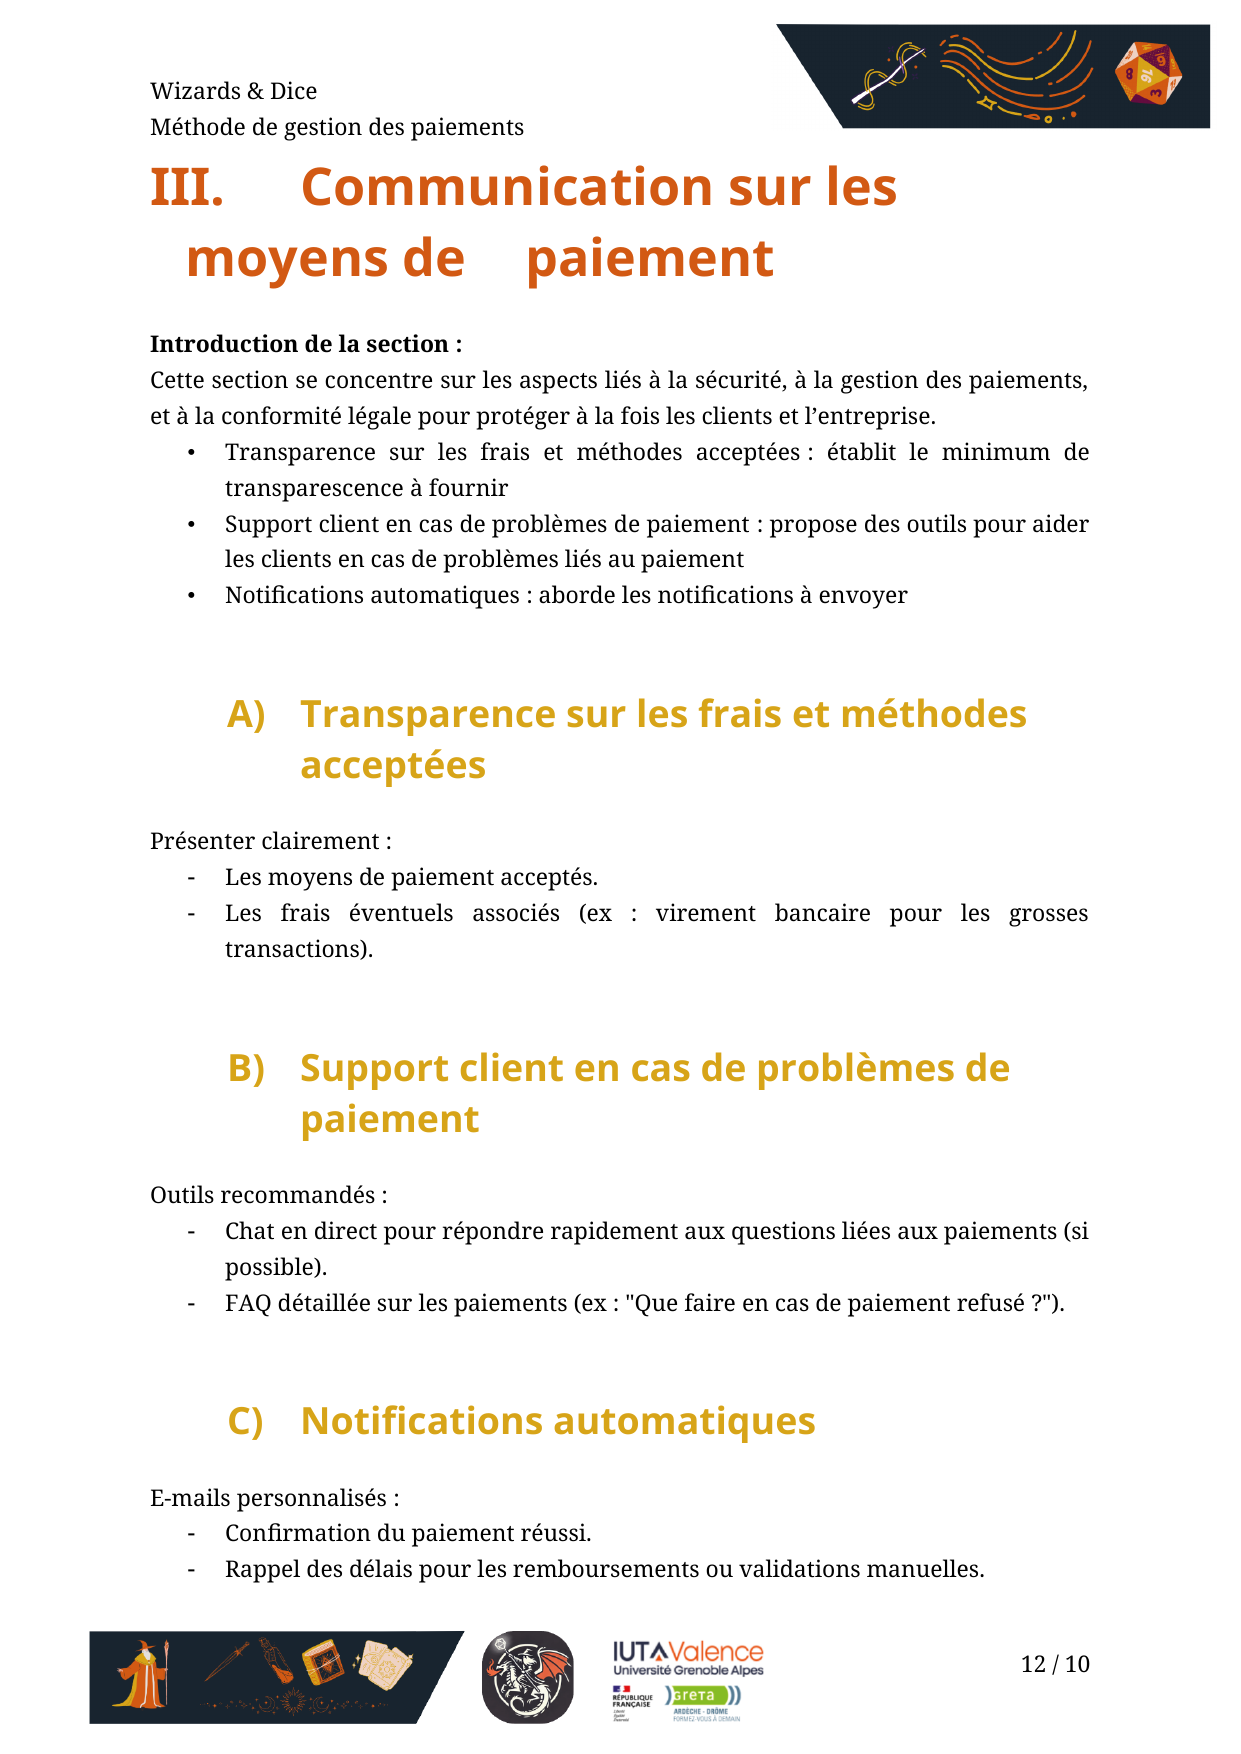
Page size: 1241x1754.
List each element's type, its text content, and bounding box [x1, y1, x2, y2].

list Notifications automatiques : aborde les notifications à envoyer [187, 579, 1090, 611]
list Transparence sur les frais et méthodes acceptées : établit le minimum de transparescence à fournir [187, 436, 1090, 503]
text Introduction de la section : [150, 328, 1090, 359]
subtitle Transparence sur les frais et méthodes acceptées [227, 687, 1090, 789]
subtitle Communication sur les moyens de paiement [150, 150, 1090, 292]
list Les moyens de paiement acceptés. [187, 861, 1090, 892]
text Outils recommandés : [150, 1179, 1090, 1210]
text Cette section se concentre sur les aspects liés à la sécurité, à la gestion des paiements, et à la conformité légale pour protéger à la fois les clients et l’entreprise. [150, 364, 1090, 431]
text E-mails personnalisés : [150, 1481, 1090, 1513]
subtitle Notifications automatiques [227, 1394, 1090, 1446]
list Rappel des délais pour les remboursements ou validations manuelles. [187, 1553, 1090, 1584]
list Confirmation du paiement réussi. [187, 1517, 1090, 1549]
picture [771, 21, 1218, 131]
list Support client en cas de problèmes de paiement : propose des outils pour aider les clients en cas de problèmes liés au paiement [187, 507, 1090, 575]
picture [81, 1620, 788, 1733]
list Chat en direct pour répondre rapidement aux questions liées aux paiements (si possible). [187, 1215, 1090, 1282]
subtitle Support client en cas de problèmes de paiement [227, 1041, 1090, 1143]
list Les frais éventuels associés (ex : virement bancaire pour les grosses transactions). [187, 897, 1090, 964]
list FAQ détaillée sur les paiements (ex : "Que faire en cas de paiement refusé ?"). [187, 1287, 1090, 1318]
text Présenter clairement : [150, 825, 1090, 856]
